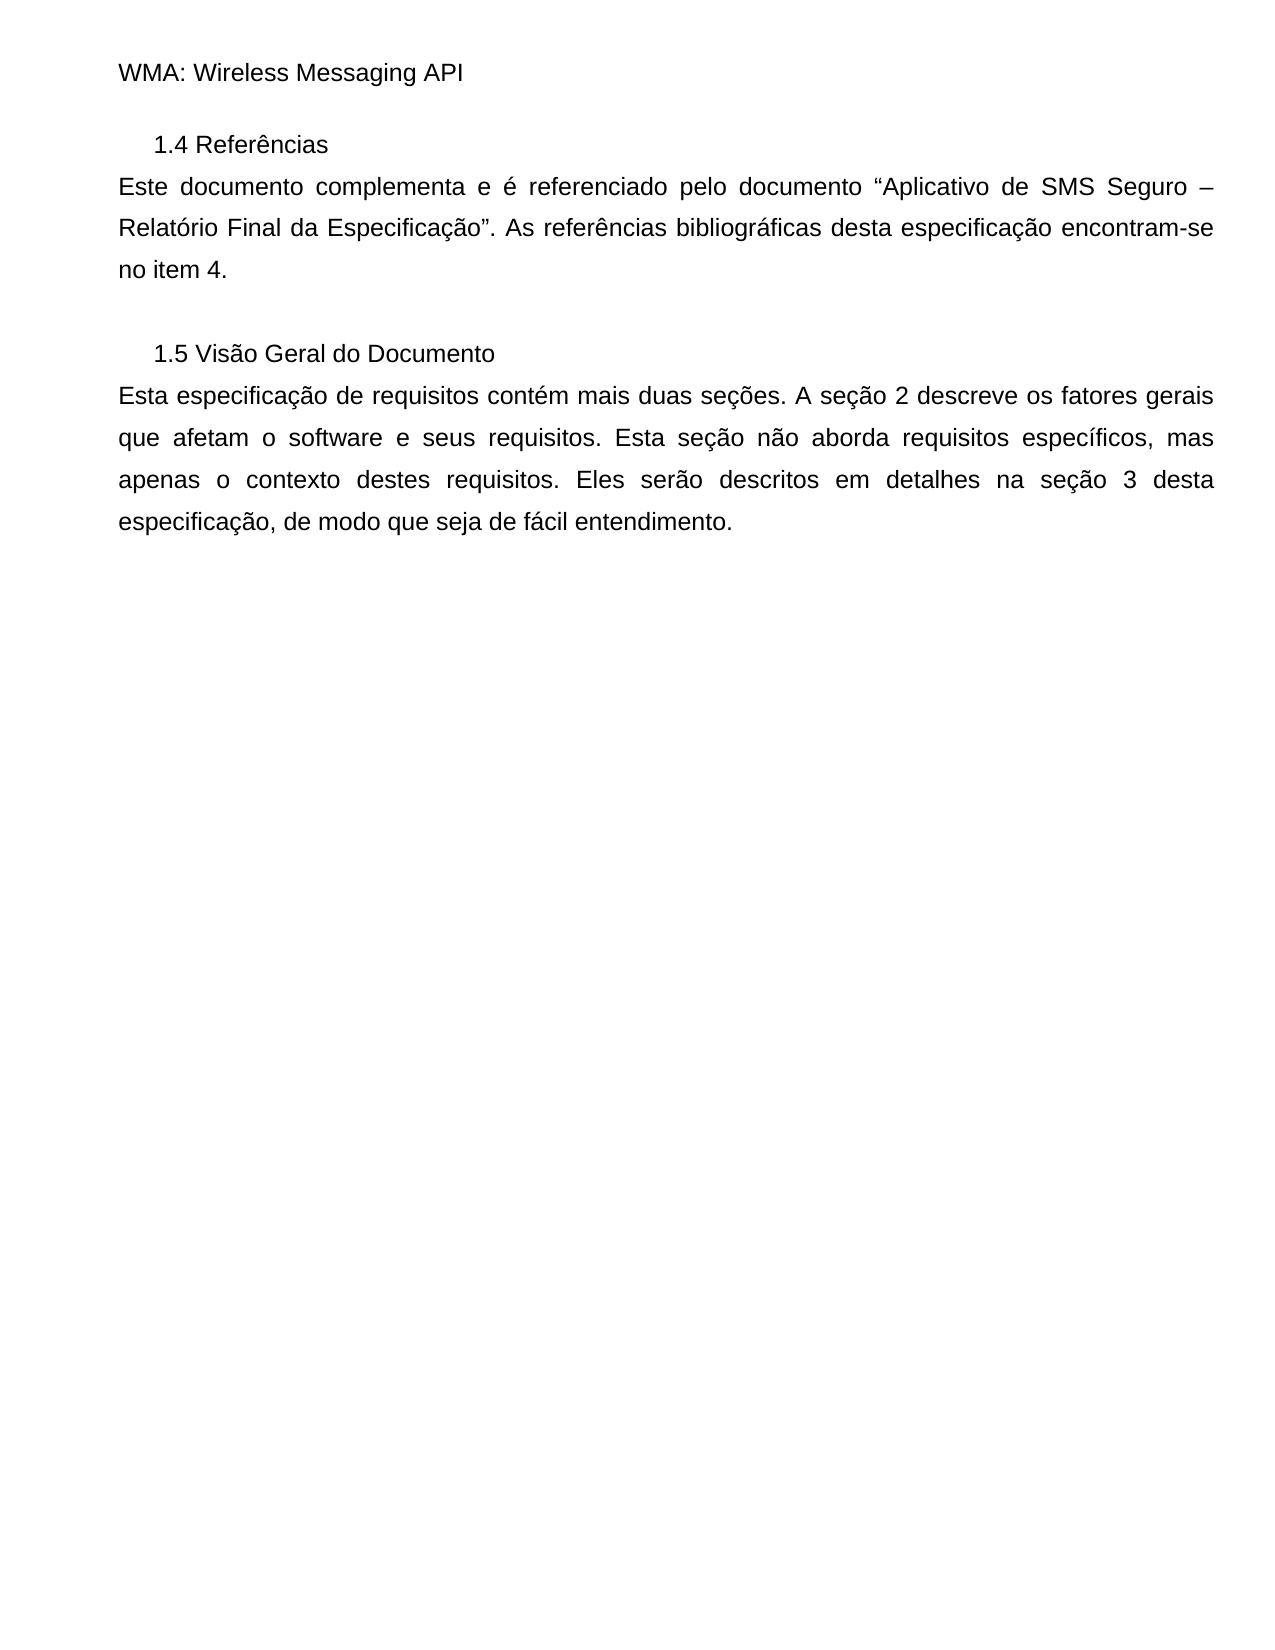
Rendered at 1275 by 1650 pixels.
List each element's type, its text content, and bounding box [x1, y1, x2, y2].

text Este documento complementa e é referenciado pelo documento “Aplicativo de SMS Seguro – Relatório Final da Especificação”. As referências bibliográficas desta especificação encontram-se no item 4. [118, 172, 1216, 284]
list Visão Geral do Documento [146, 340, 1216, 368]
text Esta especificação de requisitos contém mais duas seções. A seção 2 descreve os fatores gerais que afetam o software e seus requisitos. Esta seção não aborda requisitos específicos, mas apenas o contexto destes requisitos. Eles serão descritos em detalhes na seção 3 desta especificação, de modo que seja de fácil entendimento. [118, 382, 1216, 535]
text WMA: Wireless Messaging API [118, 59, 1216, 87]
list Referências [146, 130, 1216, 158]
